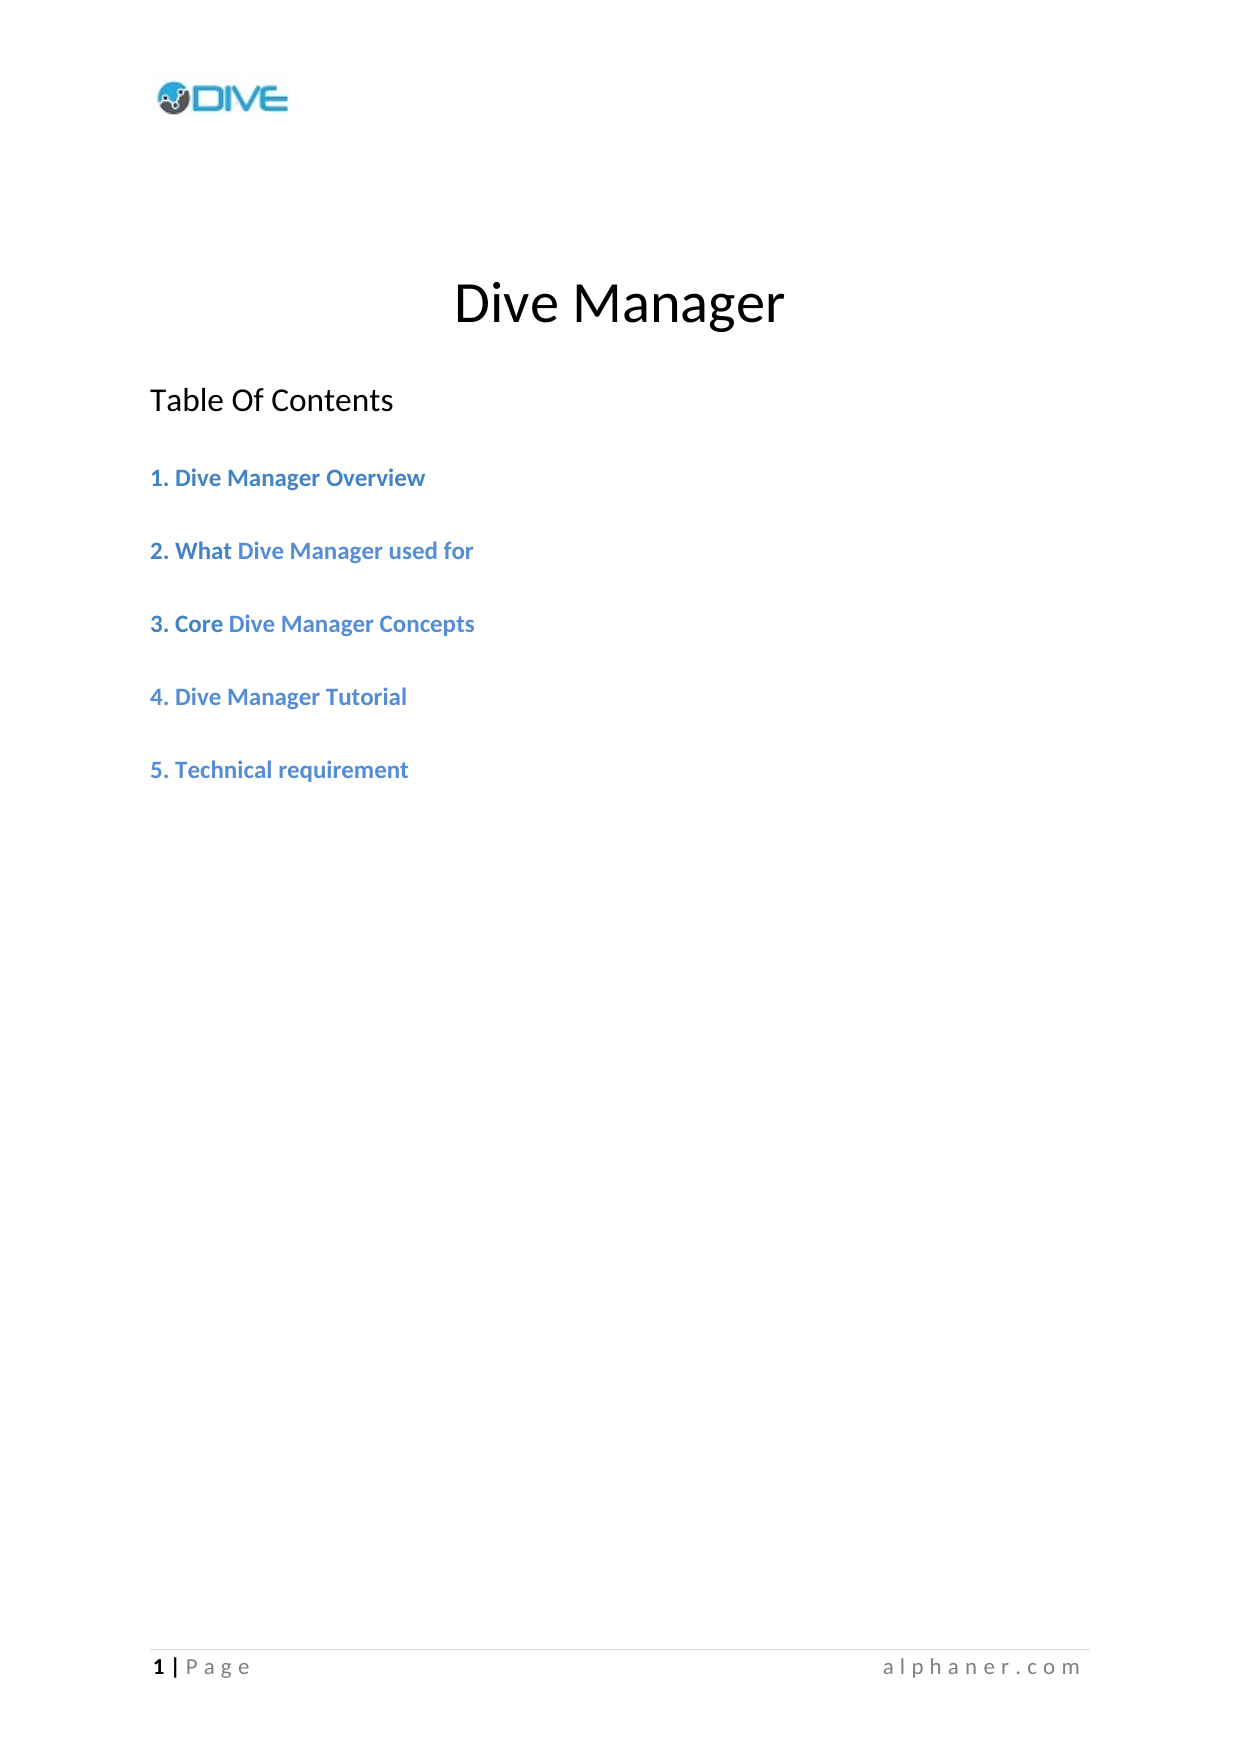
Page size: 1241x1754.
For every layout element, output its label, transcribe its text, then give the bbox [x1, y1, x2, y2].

text 5. Technical requirement [150, 754, 1090, 785]
text 4. Dive Manager Tutorial [150, 682, 1090, 712]
text 3. Core Dive Manager Concepts [150, 608, 1090, 639]
text 2. What Dive Manager used for [150, 536, 1090, 566]
text Table Of Contents [150, 379, 1090, 420]
text Dive Manager [150, 266, 1090, 337]
text 1. Dive Manager Overview [150, 462, 1090, 493]
picture [150, 73, 291, 116]
